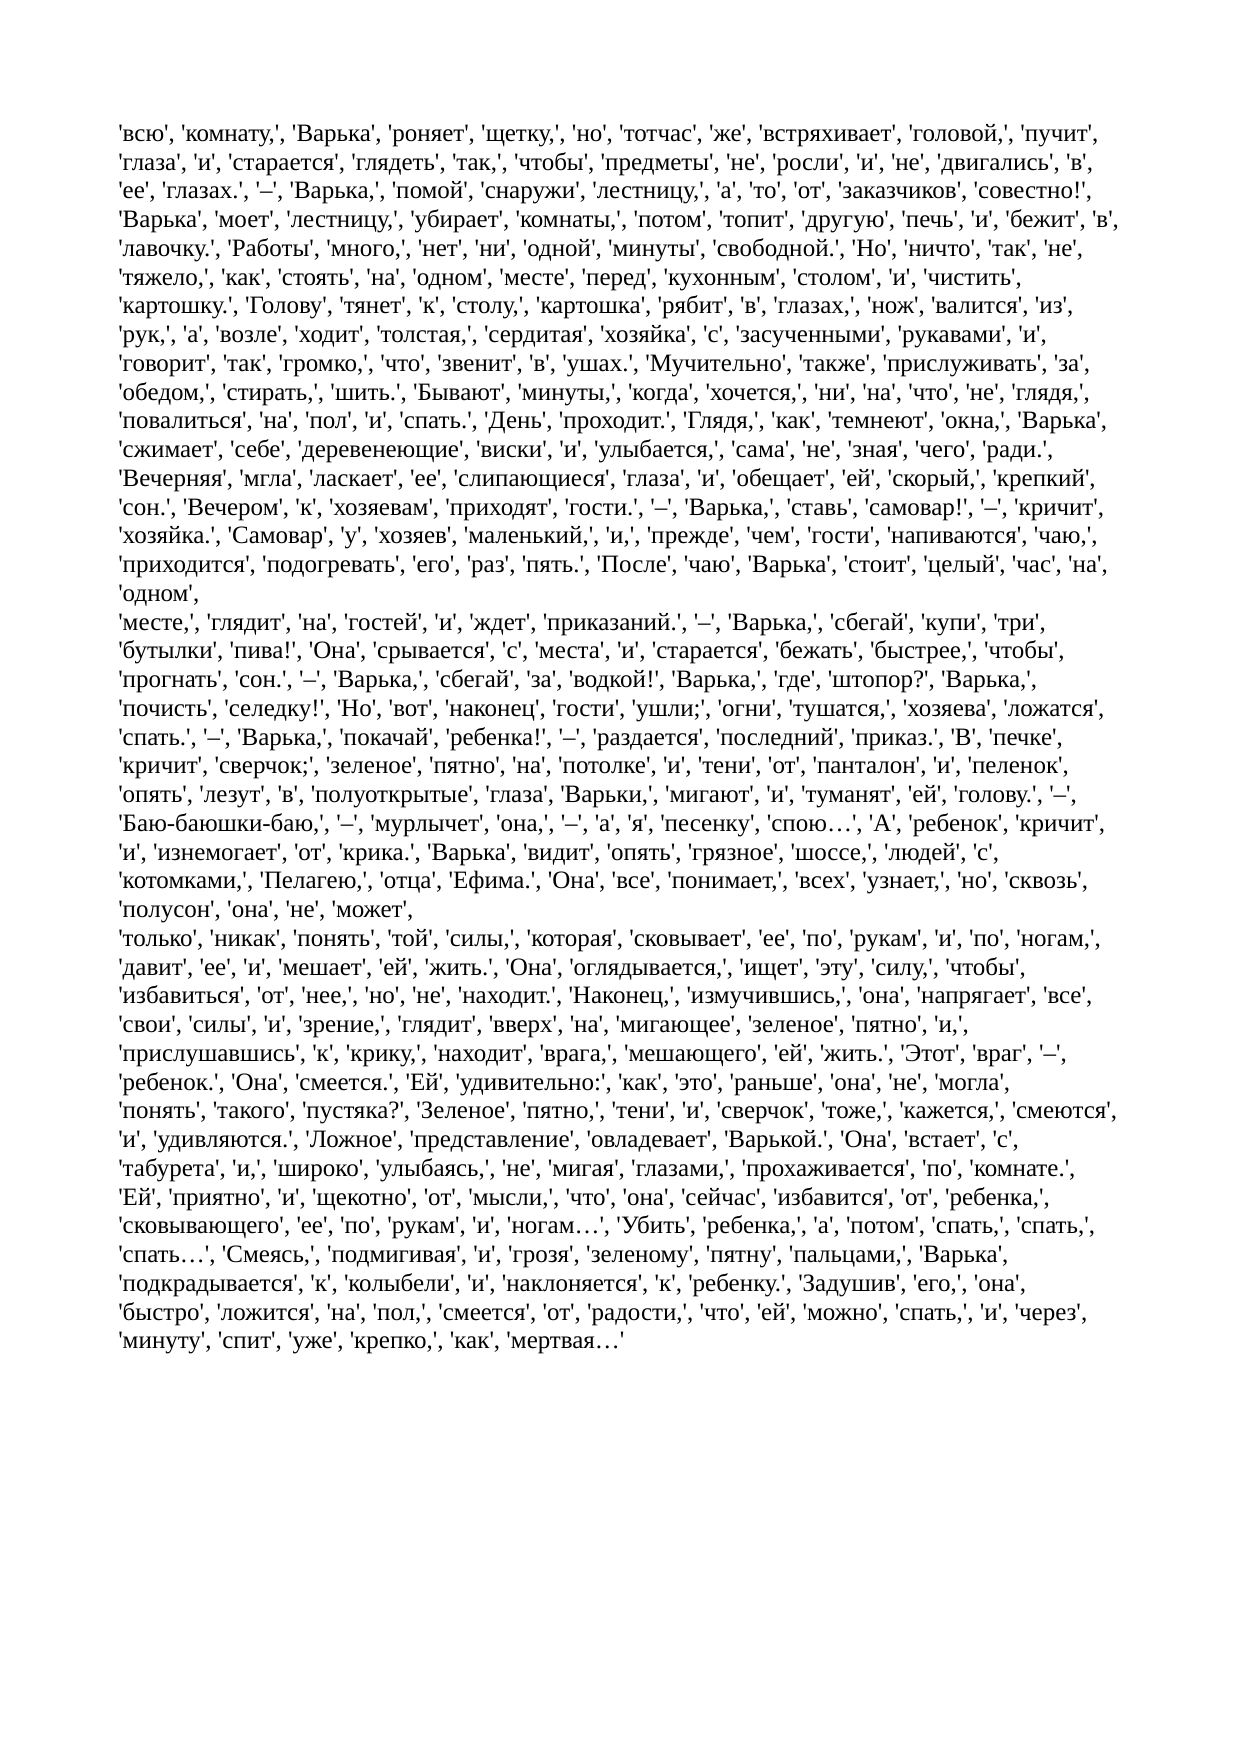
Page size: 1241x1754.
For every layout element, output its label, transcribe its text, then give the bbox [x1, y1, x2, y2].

text 'понять', 'такого', 'пустяка?', 'Зеленое', 'пятно,', 'тени', 'и', 'сверчок', 'тоже,', 'кажется,', 'смеются', 'и', 'удивляются.', 'Ложное', 'представление', 'овладевает', 'Варькой.', 'Она', 'встает', 'с', 'табурета', 'и,', 'широко', 'улыбаясь,', 'не', 'мигая', 'глазами,', 'прохаживается', 'по', 'комнате.', 'Ей', 'приятно', 'и', 'щекотно', 'от', 'мысли,', 'что', 'она', 'сейчас', 'избавится', 'от', 'ребенка,', 'сковывающего', 'ее', 'по', 'рукам', 'и', 'ногам…', 'Убить', 'ребенка,', 'а', 'потом', 'спать,', 'спать,', 'спать…', 'Смеясь,', 'подмигивая', 'и', 'грозя', 'зеленому', 'пятну', 'пальцами,', 'Варька', 'подкрадывается', 'к', 'колыбели', 'и', 'наклоняется', 'к', 'ребенку.', 'Задушив', 'его,', 'она', 'быстро', 'ложится', 'на', 'пол,', 'смеется', 'от', 'радости,', 'что', 'ей', 'можно', 'спать,', 'и', 'через', 'минуту', 'спит', 'уже', 'крепко,', 'как', 'мертвая…' [118, 1096, 1122, 1354]
text 'всю', 'комнату,', 'Варька', 'роняет', 'щетку,', 'но', 'тотчас', 'же', 'встряхивает', 'головой,', 'пучит', 'глаза', 'и', 'старается', 'глядеть', 'так,', 'чтобы', 'предметы', 'не', 'росли', 'и', 'не', 'двигались', 'в', 'ее', 'глазах.', '–', 'Варька,', 'помой', 'снаружи', 'лестницу,', 'а', 'то', 'от', 'заказчиков', 'совестно!', 'Варька', 'моет', 'лестницу,', 'убирает', 'комнаты,', 'потом', 'топит', 'другую', 'печь', 'и', 'бежит', 'в', 'лавочку.', 'Работы', 'много,', 'нет', 'ни', 'одной', 'минуты', 'свободной.', 'Но', 'ничто', 'так', 'не', 'тяжело,', 'как', 'стоять', 'на', 'одном', 'месте', 'перед', 'кухонным', 'столом', 'и', 'чистить', 'картошку.', 'Голову', 'тянет', 'к', 'столу,', 'картошка', 'рябит', 'в', 'глазах,', 'нож', 'валится', 'из', 'рук,', 'а', 'возле', 'ходит', 'толстая,', 'сердитая', 'хозяйка', 'с', 'засученными', 'рукавами', 'и', 'говорит', 'так', 'громко,', 'что', 'звенит', 'в', 'ушах.', 'Мучительно', 'также', 'прислуживать', 'за', 'обедом,', 'стирать,', 'шить.', 'Бывают', 'минуты,', 'когда', 'хочется,', 'ни', 'на', 'что', 'не', 'глядя,', 'повалиться', 'на', 'пол', 'и', 'спать.', 'День', 'проходит.', 'Глядя,', 'как', 'темнеют', 'окна,', 'Варька', 'сжимает', 'себе', 'деревенеющие', 'виски', 'и', 'улыбается,', 'сама', 'не', 'зная', 'чего', 'ради.', 'Вечерняя', 'мгла', 'ласкает', 'ее', 'слипающиеся', 'глаза', 'и', 'обещает', 'ей', 'скорый,', 'крепкий', 'сон.', 'Вечером', 'к', 'хозяевам', 'приходят', 'гости.', '–', 'Варька,', 'ставь', 'самовар!', '–', 'кричит', 'хозяйка.', 'Самовар', 'у', 'хозяев', 'маленький,', 'и,', 'прежде', 'чем', 'гости', 'напиваются', 'чаю,', 'приходится', 'подогревать', 'его', 'раз', 'пять.', 'После', 'чаю', 'Варька', 'стоит', 'целый', 'час', 'на', 'одном', [118, 118, 1122, 607]
text 'месте,', 'глядит', 'на', 'гостей', 'и', 'ждет', 'приказаний.', '–', 'Варька,', 'сбегай', 'купи', 'три', 'бутылки', 'пива!', 'Она', 'срывается', 'с', 'места', 'и', 'старается', 'бежать', 'быстрее,', 'чтобы', 'прогнать', 'сон.', '–', 'Варька,', 'сбегай', 'за', 'водкой!', 'Варька,', 'где', 'штопор?', 'Варька,', 'почисть', 'селедку!', 'Но', 'вот', 'наконец', 'гости', 'ушли;', 'огни', 'тушатся,', 'хозяева', 'ложатся', 'спать.', '–', 'Варька,', 'покачай', 'ребенка!', '–', 'раздается', 'последний', 'приказ.', 'В', 'печке', 'кричит', 'сверчок;', 'зеленое', 'пятно', 'на', 'потолке', 'и', 'тени', 'от', 'панталон', 'и', 'пеленок', 'опять', 'лезут', 'в', 'полуоткрытые', 'глаза', 'Варьки,', 'мигают', 'и', 'туманят', 'ей', 'голову.', '–', 'Баю-баюшки-баю,', '–', 'мурлычет', 'она,', '–', 'а', 'я', 'песенку', 'спою…', 'А', 'ребенок', 'кричит', 'и', 'изнемогает', 'от', 'крика.', 'Варька', 'видит', 'опять', 'грязное', 'шоссе,', 'людей', 'с', 'котомками,', 'Пелагею,', 'отца', 'Ефима.', 'Она', 'все', 'понимает,', 'всех', 'узнает,', 'но', 'сквозь', 'полусон', 'она', 'не', 'может', [118, 607, 1122, 923]
text 'только', 'никак', 'понять', 'той', 'силы,', 'которая', 'сковывает', 'ее', 'по', 'рукам', 'и', 'по', 'ногам,', 'давит', 'ее', 'и', 'мешает', 'ей', 'жить.', 'Она', 'оглядывается,', 'ищет', 'эту', 'силу,', 'чтобы', 'избавиться', 'от', 'нее,', 'но', 'не', 'находит.', 'Наконец,', 'измучившись,', 'она', 'напрягает', 'все', 'свои', 'силы', 'и', 'зрение,', 'глядит', 'вверх', 'на', 'мигающее', 'зеленое', 'пятно', 'и,', 'прислушавшись', 'к', 'крику,', 'находит', 'врага,', 'мешающего', 'ей', 'жить.', 'Этот', 'враг', '–', 'ребенок.', 'Она', 'смеется.', 'Ей', 'удивительно:', 'как', 'это', 'раньше', 'она', 'не', 'могла', [118, 923, 1122, 1096]
